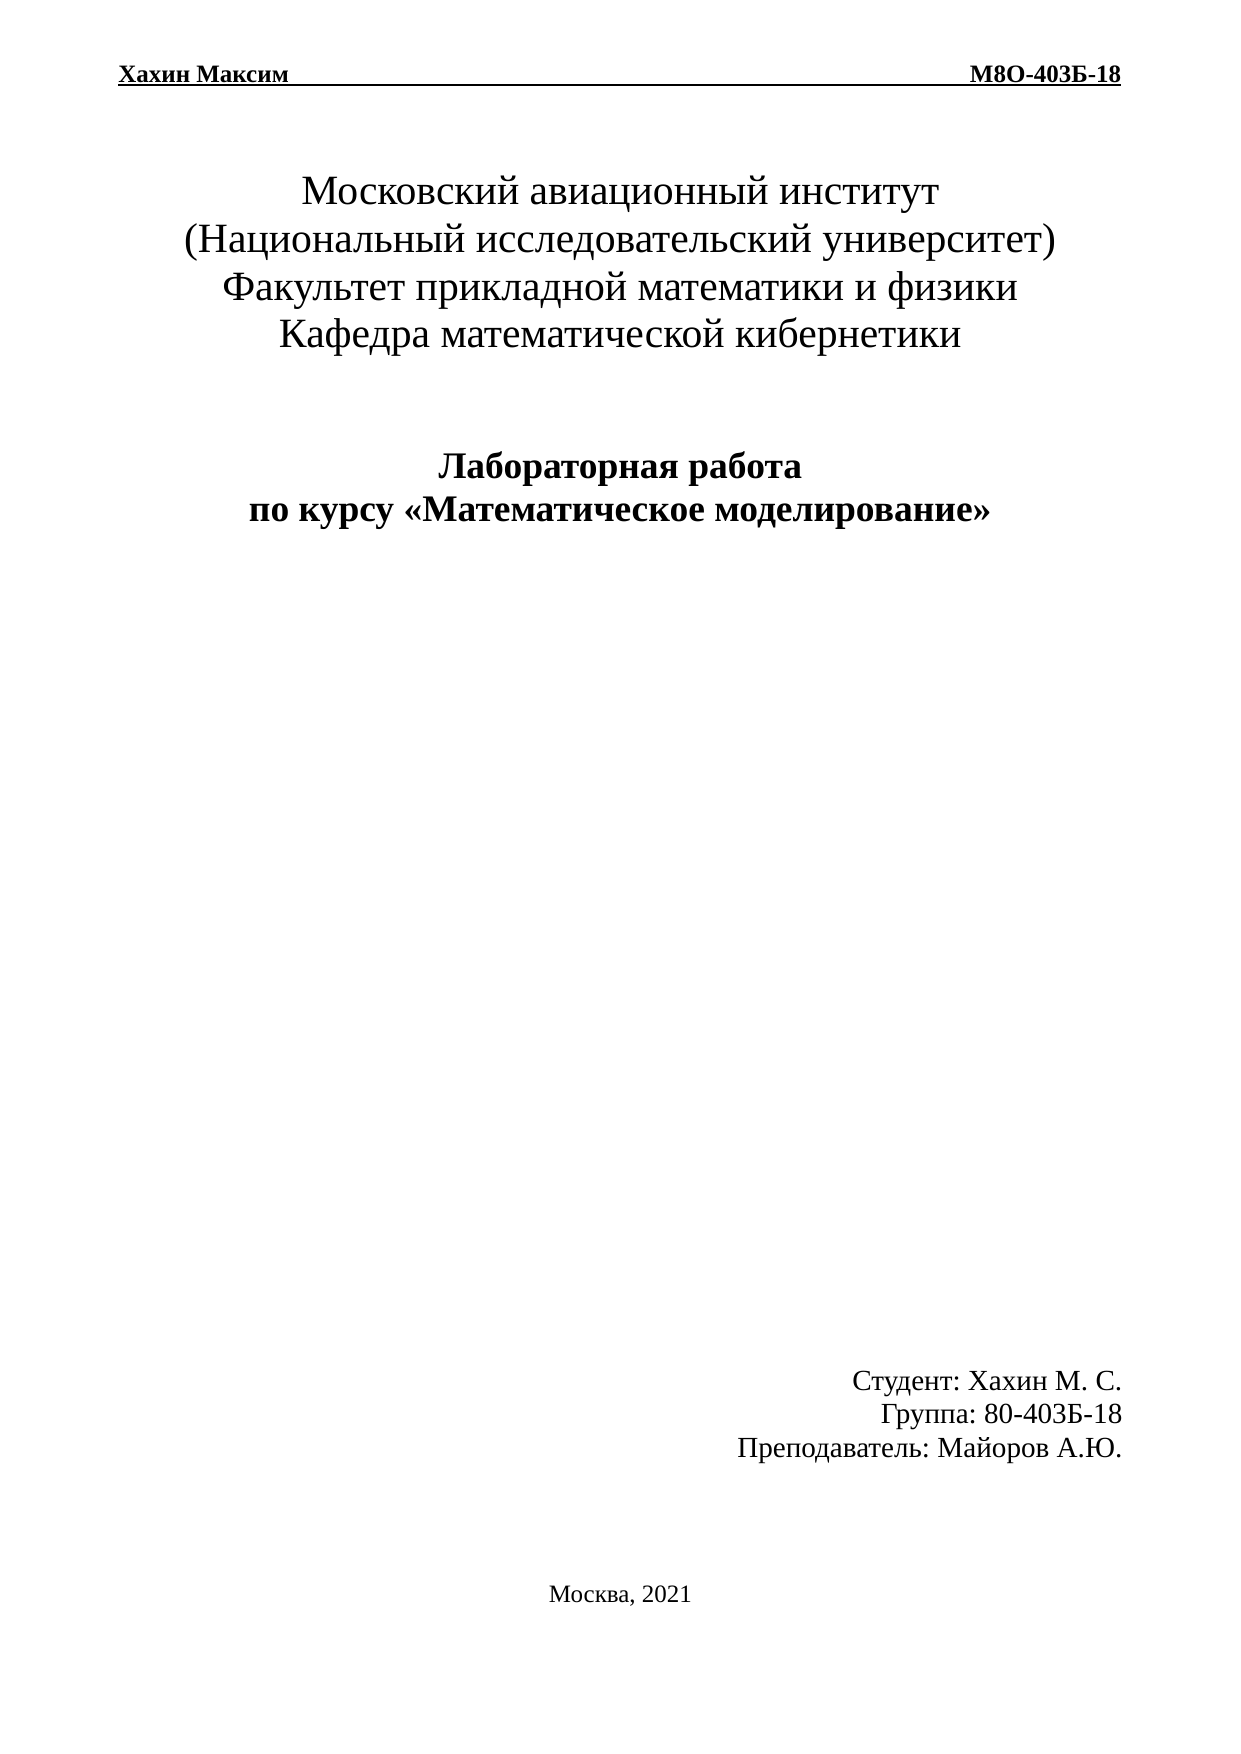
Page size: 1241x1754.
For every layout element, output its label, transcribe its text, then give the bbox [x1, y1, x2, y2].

text Кафедра математической кибернетики [118, 309, 1122, 357]
text по курсу «Математическое моделирование» [118, 486, 1122, 529]
text Преподаватель: Майоров А.Ю. [118, 1430, 1122, 1464]
text Группа: 80-403Б-18 [118, 1397, 1122, 1430]
text Москва, 2021 [118, 1579, 1122, 1607]
text Студент: Хахин М. С. [118, 1363, 1122, 1397]
text Факультет прикладной математики и физики [118, 261, 1122, 309]
text Московский авиационный институт [118, 165, 1122, 213]
text Лабораторная работа [118, 443, 1122, 486]
text (Национальный исследовательский университет) [118, 213, 1122, 261]
